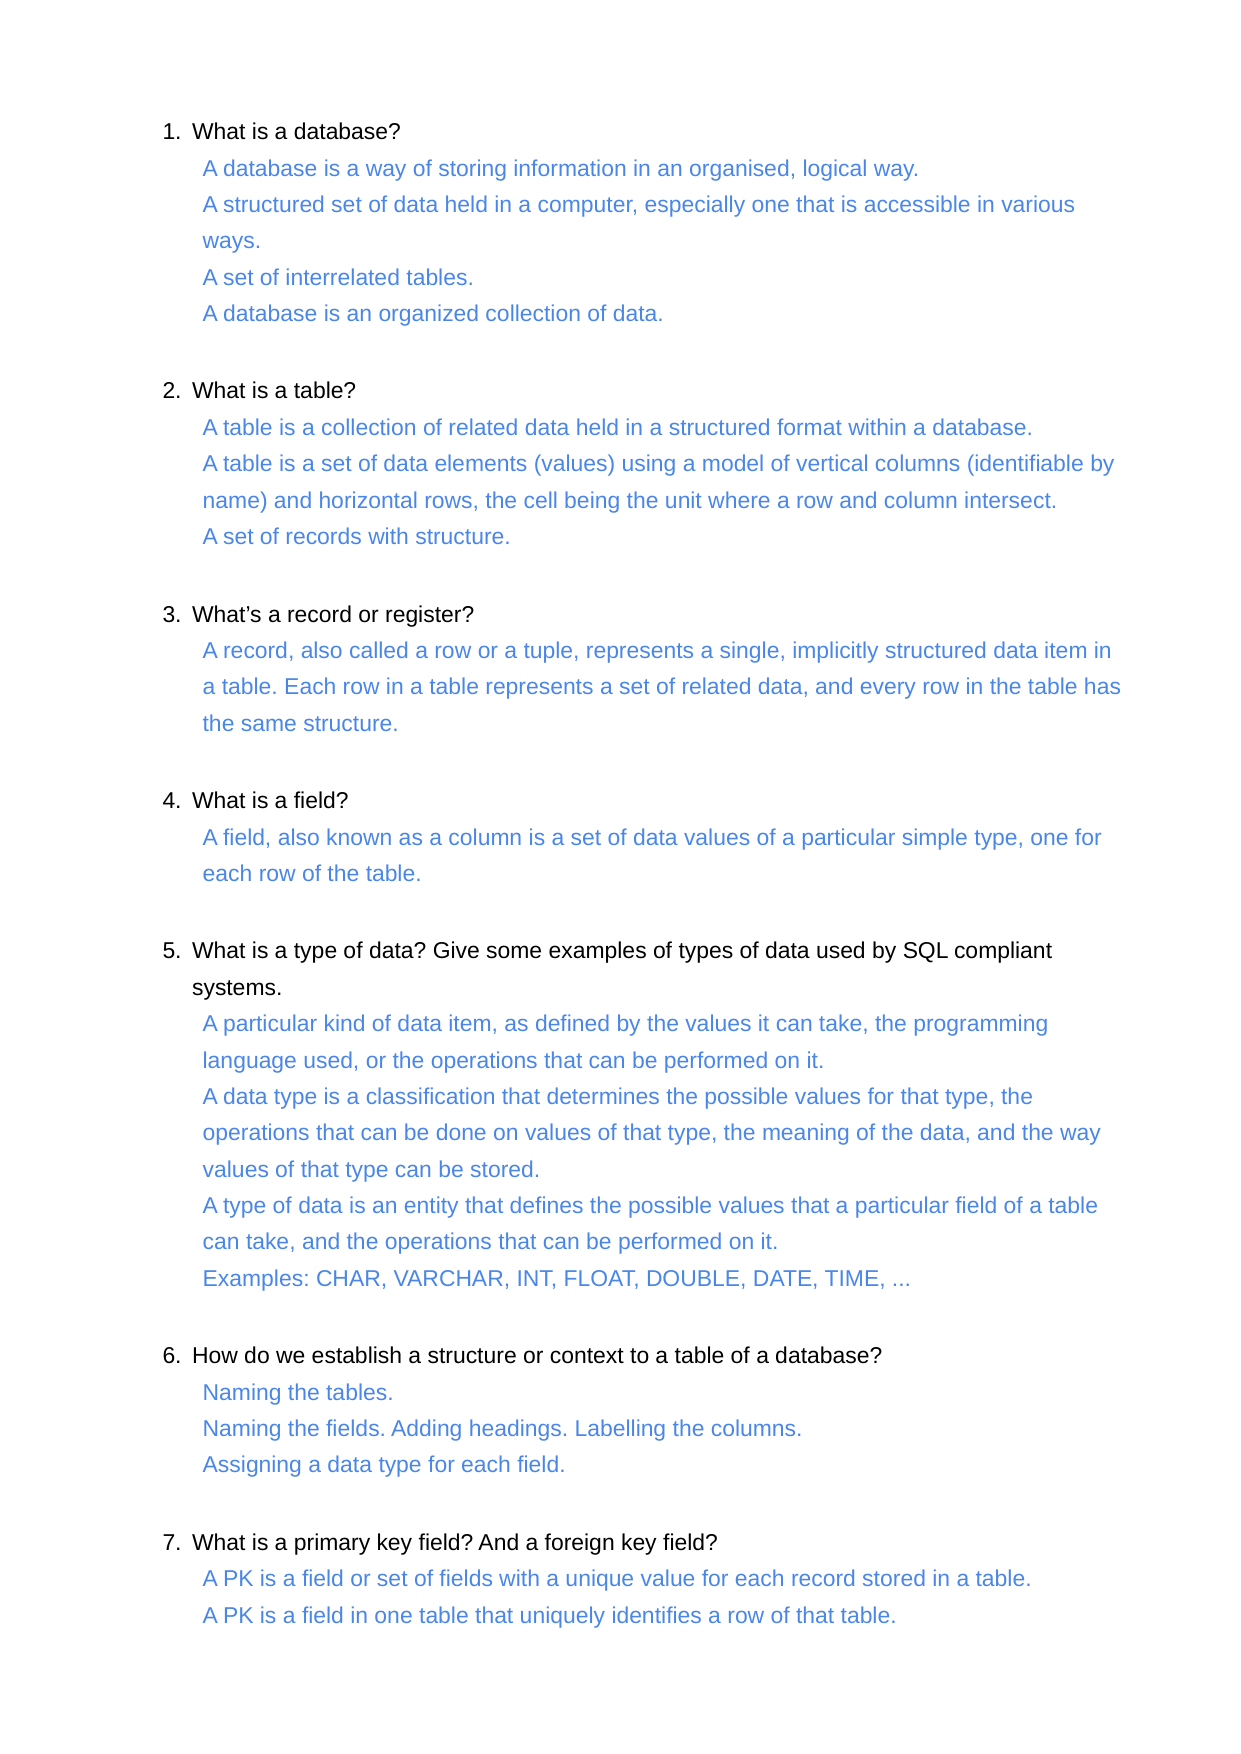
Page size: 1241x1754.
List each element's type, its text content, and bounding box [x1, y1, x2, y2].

list What is a table? [162, 377, 1122, 404]
text Naming the fields. Adding headings. Labelling the columns. [202, 1415, 1122, 1441]
text A data type is a classification that determines the possible values for that type, the operations that can be done on values of that type, the meaning of the data, and the way values of that type can be stored. [202, 1083, 1122, 1182]
list What is a primary key field? And a foreign key field? [162, 1529, 1122, 1555]
text A record, also called a row or a tuple, represents a single, implicitly structured data item in a table. Each row in a table represents a set of related data, and every row in the table has the same structure. [202, 637, 1122, 736]
list What is a type of data? Give some examples of types of data used by SQL compliant systems. [162, 937, 1122, 1000]
text Examples: CHAR, VARCHAR, INT, FLOAT, DOUBLE, DATE, TIME, ... [202, 1265, 1122, 1291]
text Assigning a data type for each field. [202, 1451, 1122, 1478]
text A PK is a field or set of fields with a unique value for each record stored in a table. [202, 1565, 1122, 1592]
text A table is a collection of related data held in a structured format within a database. [202, 414, 1122, 440]
text A field, also known as a column is a set of data values of a particular simple type, one for each row of the table. [202, 823, 1122, 886]
text A set of interrelated tables. [202, 263, 1122, 290]
list What’s a record or register? [162, 601, 1122, 627]
text A database is an organized collection of data. [202, 300, 1122, 326]
text A PK is a field in one table that uniquely identifies a row of that table. [202, 1602, 1122, 1628]
text A table is a set of data elements (values) using a model of vertical columns (identifiable by name) and horizontal rows, the cell being the unit where a row and column intersect. [202, 450, 1122, 513]
list How do we establish a structure or context to a table of a database? [162, 1342, 1122, 1369]
text Naming the tables. [202, 1379, 1122, 1405]
text A database is a way of storing information in an organised, logical way. [202, 154, 1122, 181]
list What is a database? [162, 118, 1122, 144]
list What is a field? [162, 787, 1122, 813]
text A set of records with structure. [202, 523, 1122, 549]
text A type of data is an entity that defines the possible values that a particular field of a table can take, and the operations that can be performed on it. [202, 1192, 1122, 1255]
text A particular kind of data item, as defined by the values it can take, the programming language used, or the operations that can be performed on it. [202, 1010, 1122, 1073]
text A structured set of data held in a computer, especially one that is accessible in various ways. [202, 191, 1122, 253]
